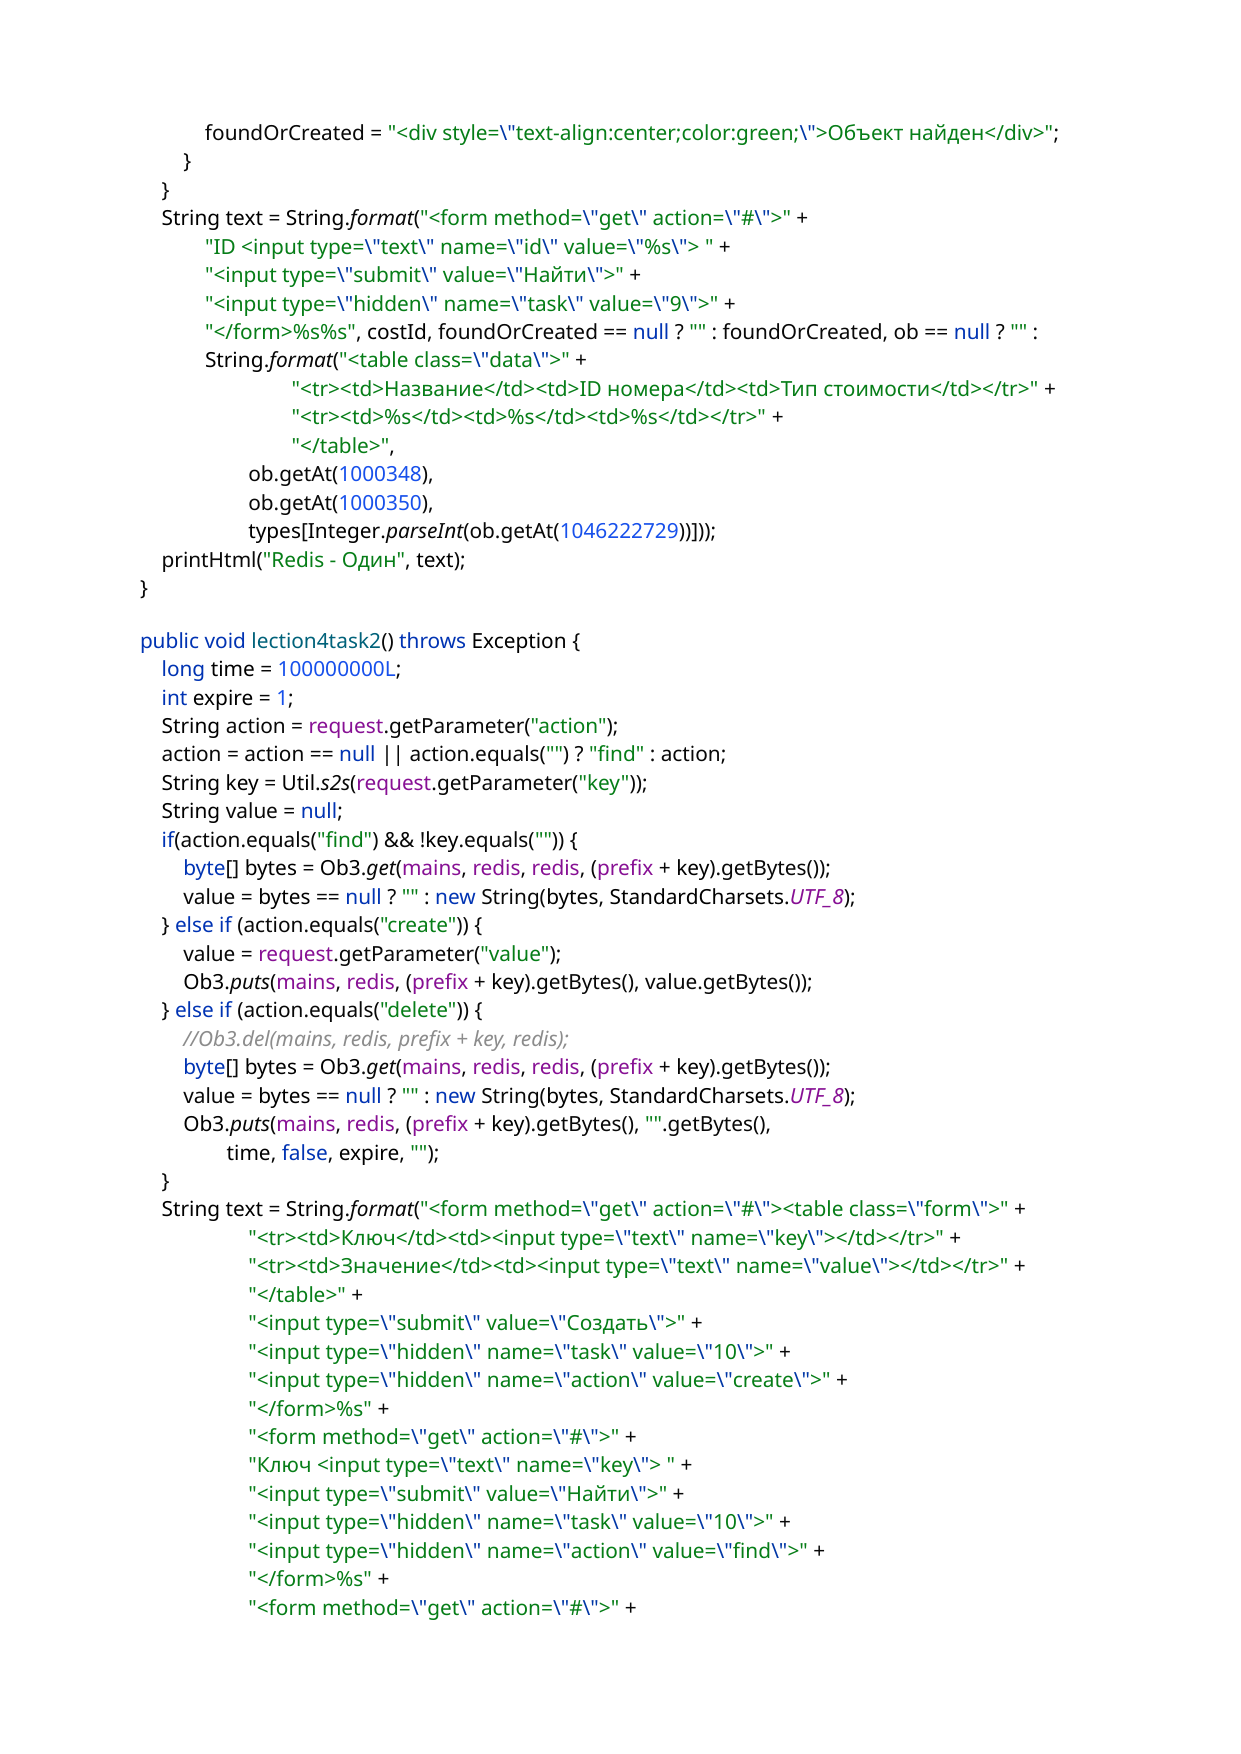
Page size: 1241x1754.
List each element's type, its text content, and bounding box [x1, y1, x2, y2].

text foundOrCreated = "<div style=\"text-align:center;color:green;\">Объект найден</div>"; } } String text = String.format("<form method=\"get\" action=\"#\">" + "ID <input type=\"text\" name=\"id\" value=\"%s\"> " + "<input type=\"submit\" value=\"Найти\">" + "<input type=\"hidden\" name=\"task\" value=\"9\">" + "</form>%s%s", costId, foundOrCreated == null ? "" : foundOrCreated, ob == null ? "" : String.format("<table class=\"data\">" + "<tr><td>Название</td><td>ID номера</td><td>Тип стоимости</td></tr>" + "<tr><td>%s</td><td>%s</td><td>%s</td></tr>" + "</table>", ob.getAt(1000348), ob.getAt(1000350), types[Integer.parseInt(ob.getAt(1046222729))])); printHtml("Redis - Один", text); } public void lection4task2() throws Exception { long time = 100000000L; int expire = 1; String action = request.getParameter("action"); action = action == null || action.equals("") ? "find" : action; String key = Util.s2s(request.getParameter("key")); String value = null; if(action.equals("find") && !key.equals("")) { byte[] bytes = Ob3.get(mains, redis, redis, (prefix + key).getBytes()); value = bytes == null ? "" : new String(bytes, StandardCharsets.UTF_8); } else if (action.equals("create")) { value = request.getParameter("value"); Ob3.puts(mains, redis, (prefix + key).getBytes(), value.getBytes()); } else if (action.equals("delete")) { //Ob3.del(mains, redis, prefix + key, redis); byte[] bytes = Ob3.get(mains, redis, redis, (prefix + key).getBytes()); value = bytes == null ? "" : new String(bytes, StandardCharsets.UTF_8); Ob3.puts(mains, redis, (prefix + key).getBytes(), "".getBytes(), time, false, expire, ""); } String text = String.format("<form method=\"get\" action=\"#\"><table class=\"form\">" + "<tr><td>Ключ</td><td><input type=\"text\" name=\"key\"></td></tr>" + "<tr><td>Значение</td><td><input type=\"text\" name=\"value\"></td></tr>" + "</table>" + "<input type=\"submit\" value=\"Создать\">" + "<input type=\"hidden\" name=\"task\" value=\"10\">" + "<input type=\"hidden\" name=\"action\" value=\"create\">" + "</form>%s" + "<form method=\"get\" action=\"#\">" + "Ключ <input type=\"text\" name=\"key\"> " + "<input type=\"submit\" value=\"Найти\">" + "<input type=\"hidden\" name=\"task\" value=\"10\">" + "<input type=\"hidden\" name=\"action\" value=\"find\">" + "</form>%s" + "<form method=\"get\" action=\"#\">" + [118, 118, 1122, 1621]
